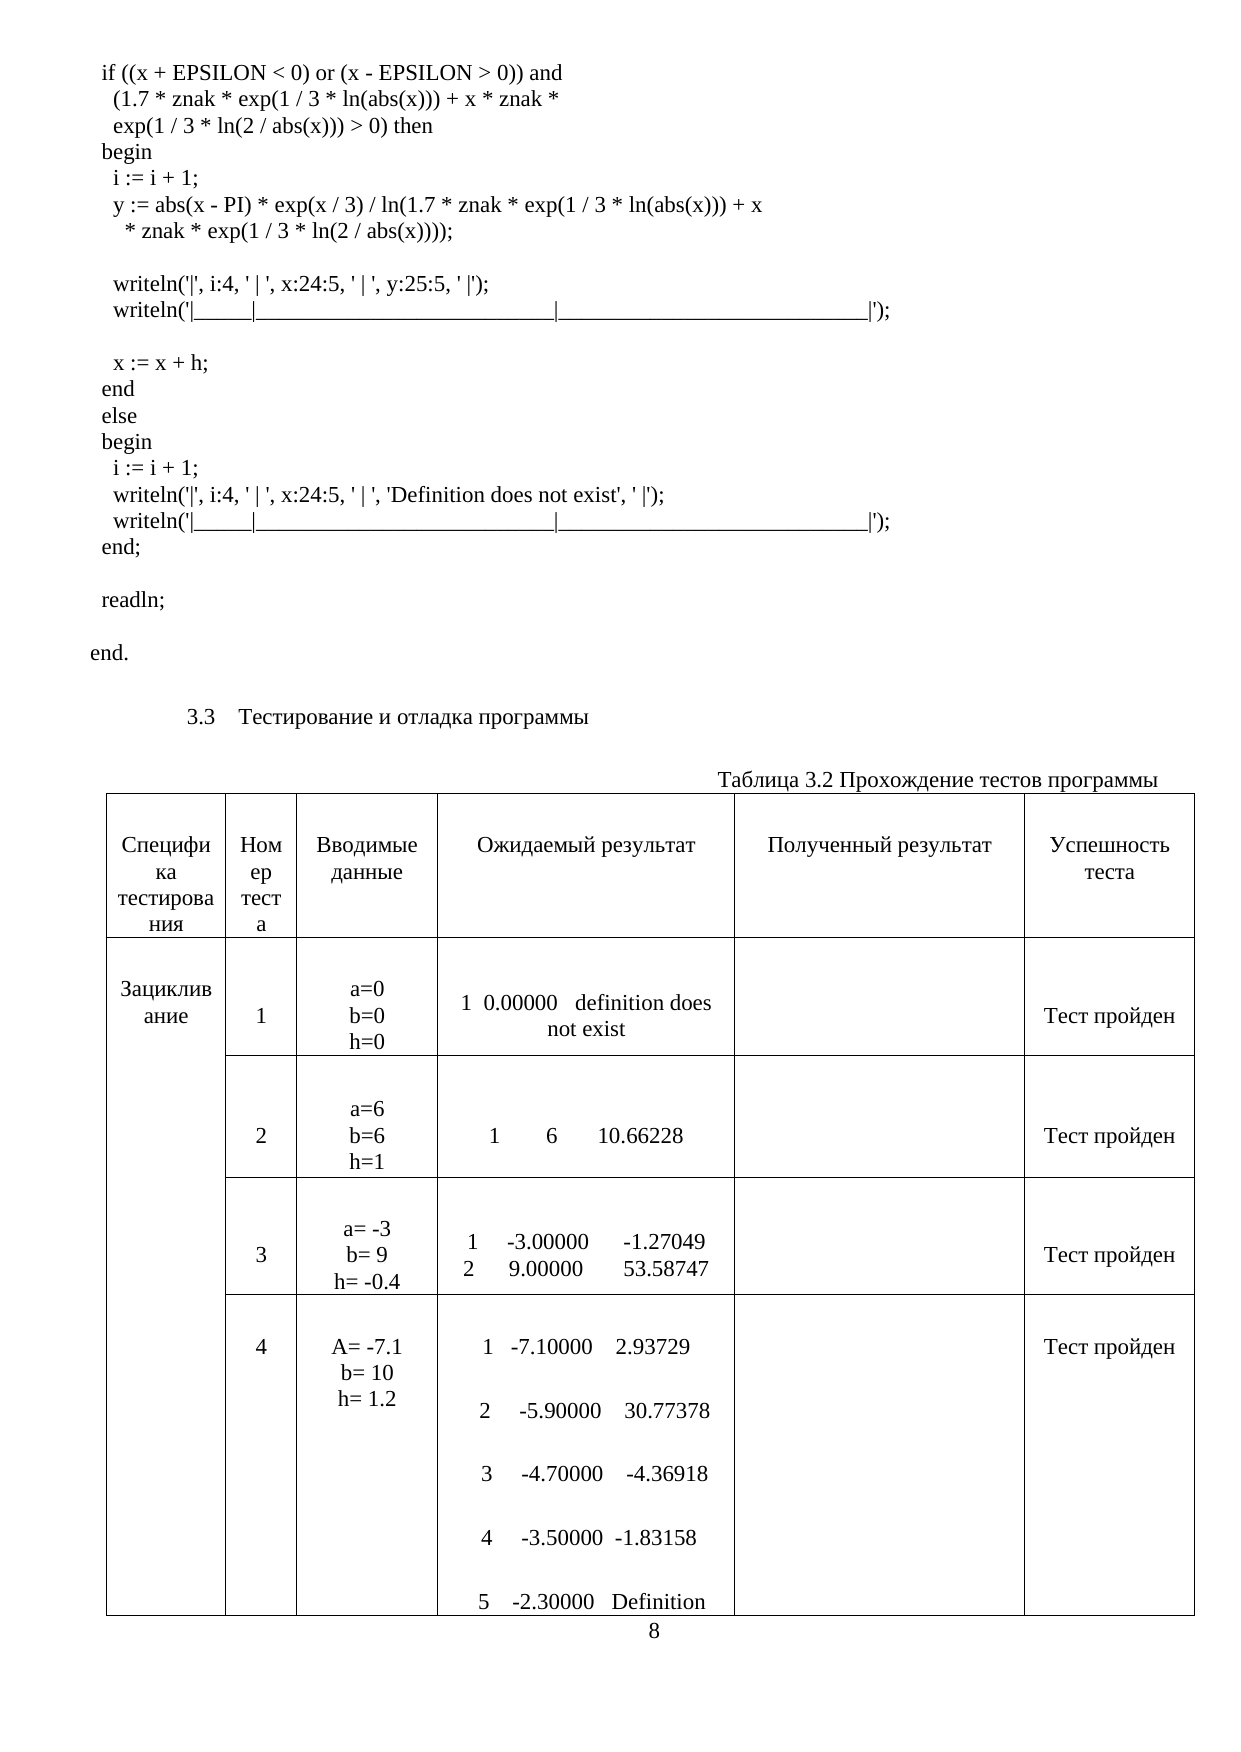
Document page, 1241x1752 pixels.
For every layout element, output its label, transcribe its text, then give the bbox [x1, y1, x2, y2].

table_cell [735, 1295, 1024, 1614]
text begin [90, 138, 1159, 164]
table_header Номер теста [226, 794, 296, 937]
text x := x + h; [90, 349, 1159, 375]
table_header Специфика тестирования [107, 794, 225, 937]
text writeln('|_____|__________________________|___________________________|'); [90, 507, 1159, 533]
text i := i + 1; [90, 164, 1159, 191]
text writeln('|', i:4, ' | ', x:24:5, ' | ', 'Definition does not exist', ' |'); [90, 481, 1159, 507]
table_cell Тест пройден [1025, 1178, 1194, 1294]
text end; [90, 533, 1159, 560]
table_cell Тест пройден [1025, 1295, 1194, 1614]
table_cell a=0 b=0 h=0 [297, 938, 437, 1054]
table_cell 2 [226, 1056, 296, 1177]
text end [90, 375, 1159, 402]
text if ((x + EPSILON < 0) or (x - EPSILON > 0)) and [90, 59, 1159, 85]
text * znak * exp(1 / 3 * ln(2 / abs(x)))); [90, 217, 1159, 243]
table_cell 1 6 10.66228 [438, 1056, 734, 1177]
table_cell [735, 938, 1024, 1054]
table_cell A= -7.1 b= 10 h= 1.2 [297, 1295, 437, 1614]
table_cell 1 -7.10000 2.93729 2 -5.90000 30.77378 3 -4.70000 -4.36918 4 -3.50000 -1.83158 5 -2.30000 Definition [438, 1295, 734, 1614]
table_cell 1 0.00000 definition does not exist [438, 938, 734, 1054]
table_cell Тест пройден [1025, 938, 1194, 1054]
text end. [90, 639, 1159, 665]
table_header Ожидаемый результат [438, 794, 734, 937]
table_cell 1 [226, 938, 296, 1054]
text begin [90, 428, 1159, 454]
table_cell 3 [226, 1178, 296, 1294]
table_cell Зацикливание [107, 938, 225, 1614]
table_cell [735, 1178, 1024, 1294]
table_cell a=6 b=6 h=1 [297, 1056, 437, 1177]
table_cell 4 [226, 1295, 296, 1614]
text writeln('|_____|__________________________|___________________________|'); [90, 296, 1159, 323]
table_cell [735, 1056, 1024, 1177]
text else [90, 402, 1159, 428]
table_cell 1 -3.00000 -1.27049 2 9.00000 53.58747 [438, 1178, 734, 1294]
text exp(1 / 3 * ln(2 / abs(x))) > 0) then [90, 112, 1159, 138]
text y := abs(x - PI) * exp(x / 3) / ln(1.7 * znak * exp(1 / 3 * ln(abs(x))) + x [90, 191, 1159, 217]
list Тестирование и отладка программы [187, 703, 1159, 729]
table_header Успешность теста [1025, 794, 1194, 937]
text i := i + 1; [90, 454, 1159, 481]
table_header Полученный результат [735, 794, 1024, 937]
table_header Вводимые данные [297, 794, 437, 937]
text Таблица 3.2 Прохождение тестов программы [238, 767, 1159, 793]
text writeln('|', i:4, ' | ', x:24:5, ' | ', y:25:5, ' |'); [90, 270, 1159, 296]
table_cell a= -3 b= 9 h= -0.4 [297, 1178, 437, 1294]
text (1.7 * znak * exp(1 / 3 * ln(abs(x))) + x * znak * [90, 85, 1159, 112]
text readln; [90, 586, 1159, 612]
table_cell Тест пройден [1025, 1056, 1194, 1177]
